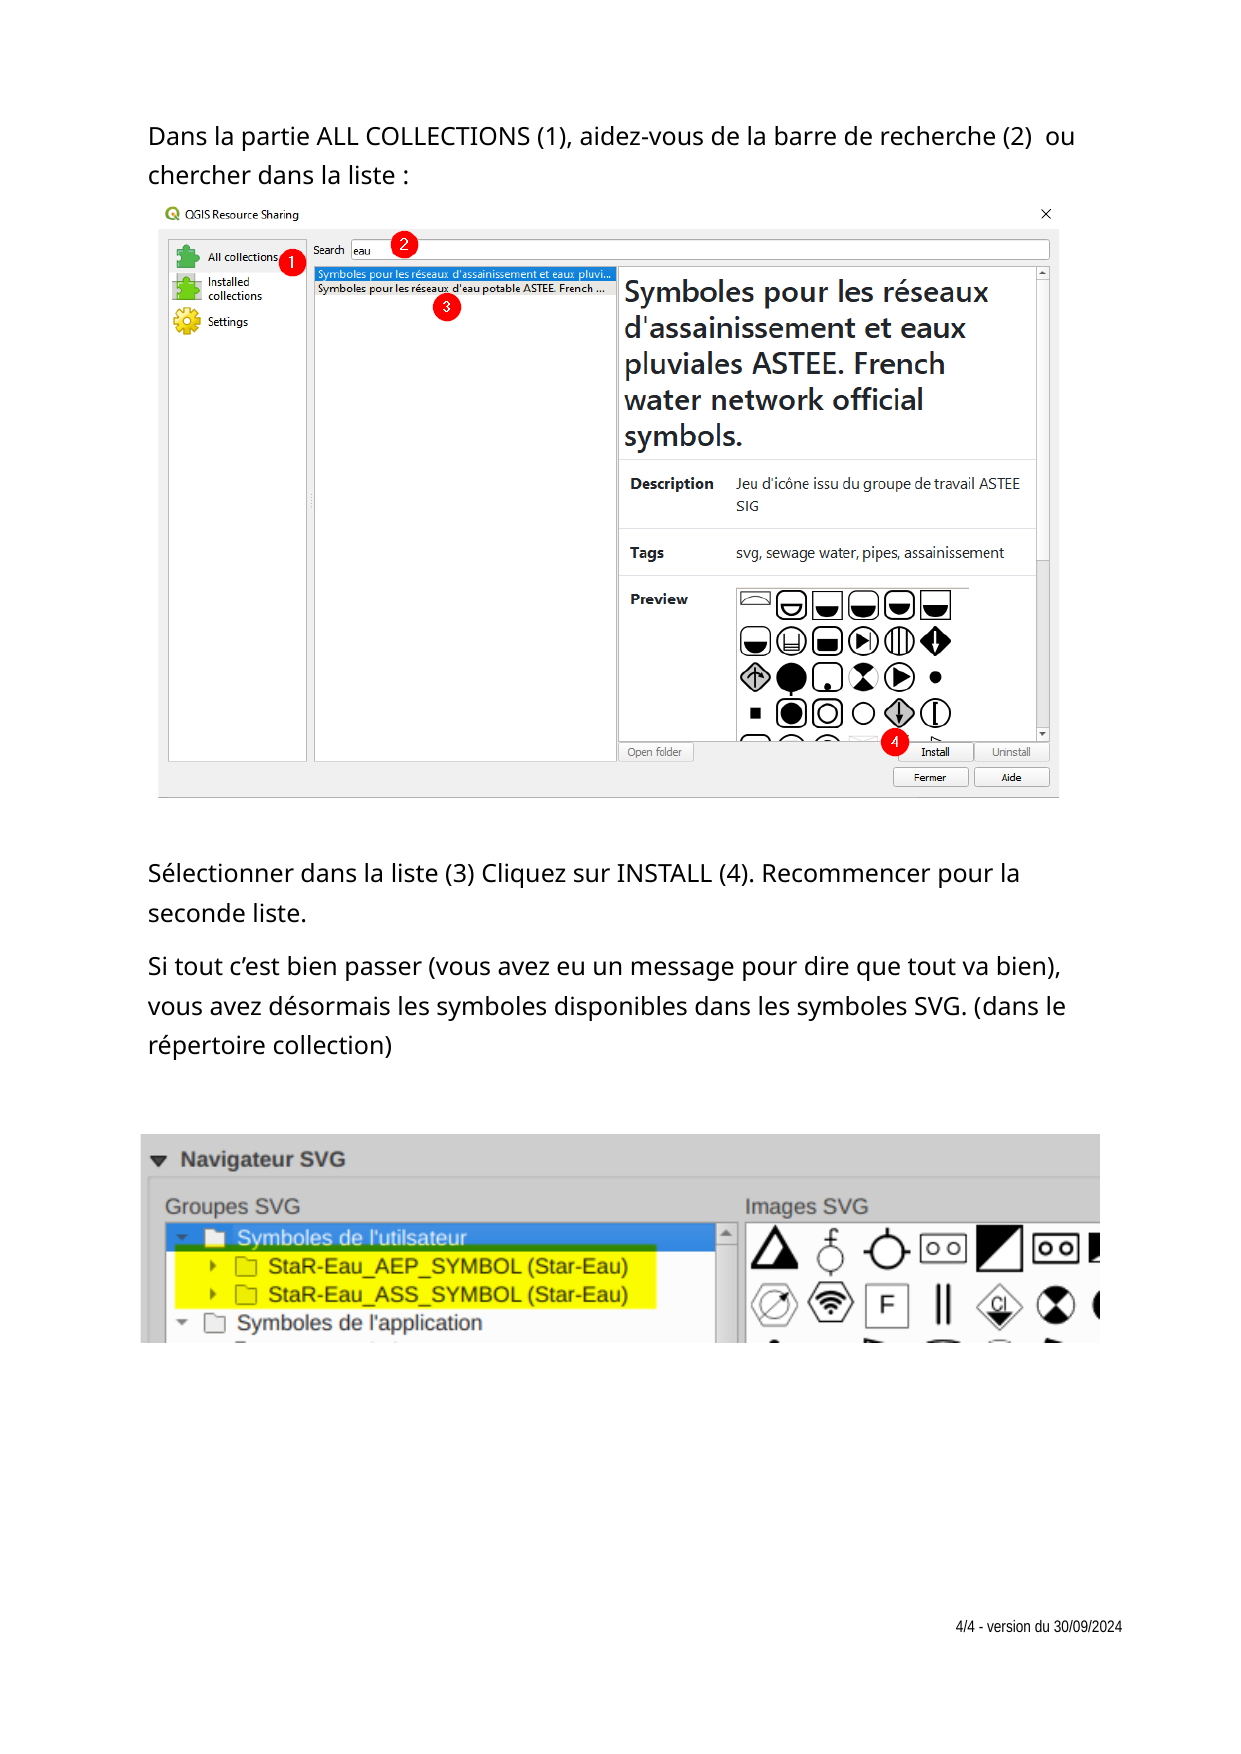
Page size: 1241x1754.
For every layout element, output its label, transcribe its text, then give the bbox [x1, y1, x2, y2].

text Si tout c’est bien passer (vous avez eu un message pour dire que tout va bien), vous avez désormais les symboles disponibles dans les symboles SVG. (dans le répertoire collection) [148, 949, 1122, 1061]
text Dans la partie ALL COLLECTIONS (1), aidez-vous de la barre de recherche (2) ou chercher dans la liste : [148, 118, 1122, 191]
picture [158, 200, 1060, 798]
text Sélectionner dans la liste (3) Cliquez sur INSTALL (4). Recommencer pour la seconde liste. [148, 856, 1122, 929]
picture [140, 1134, 1100, 1343]
